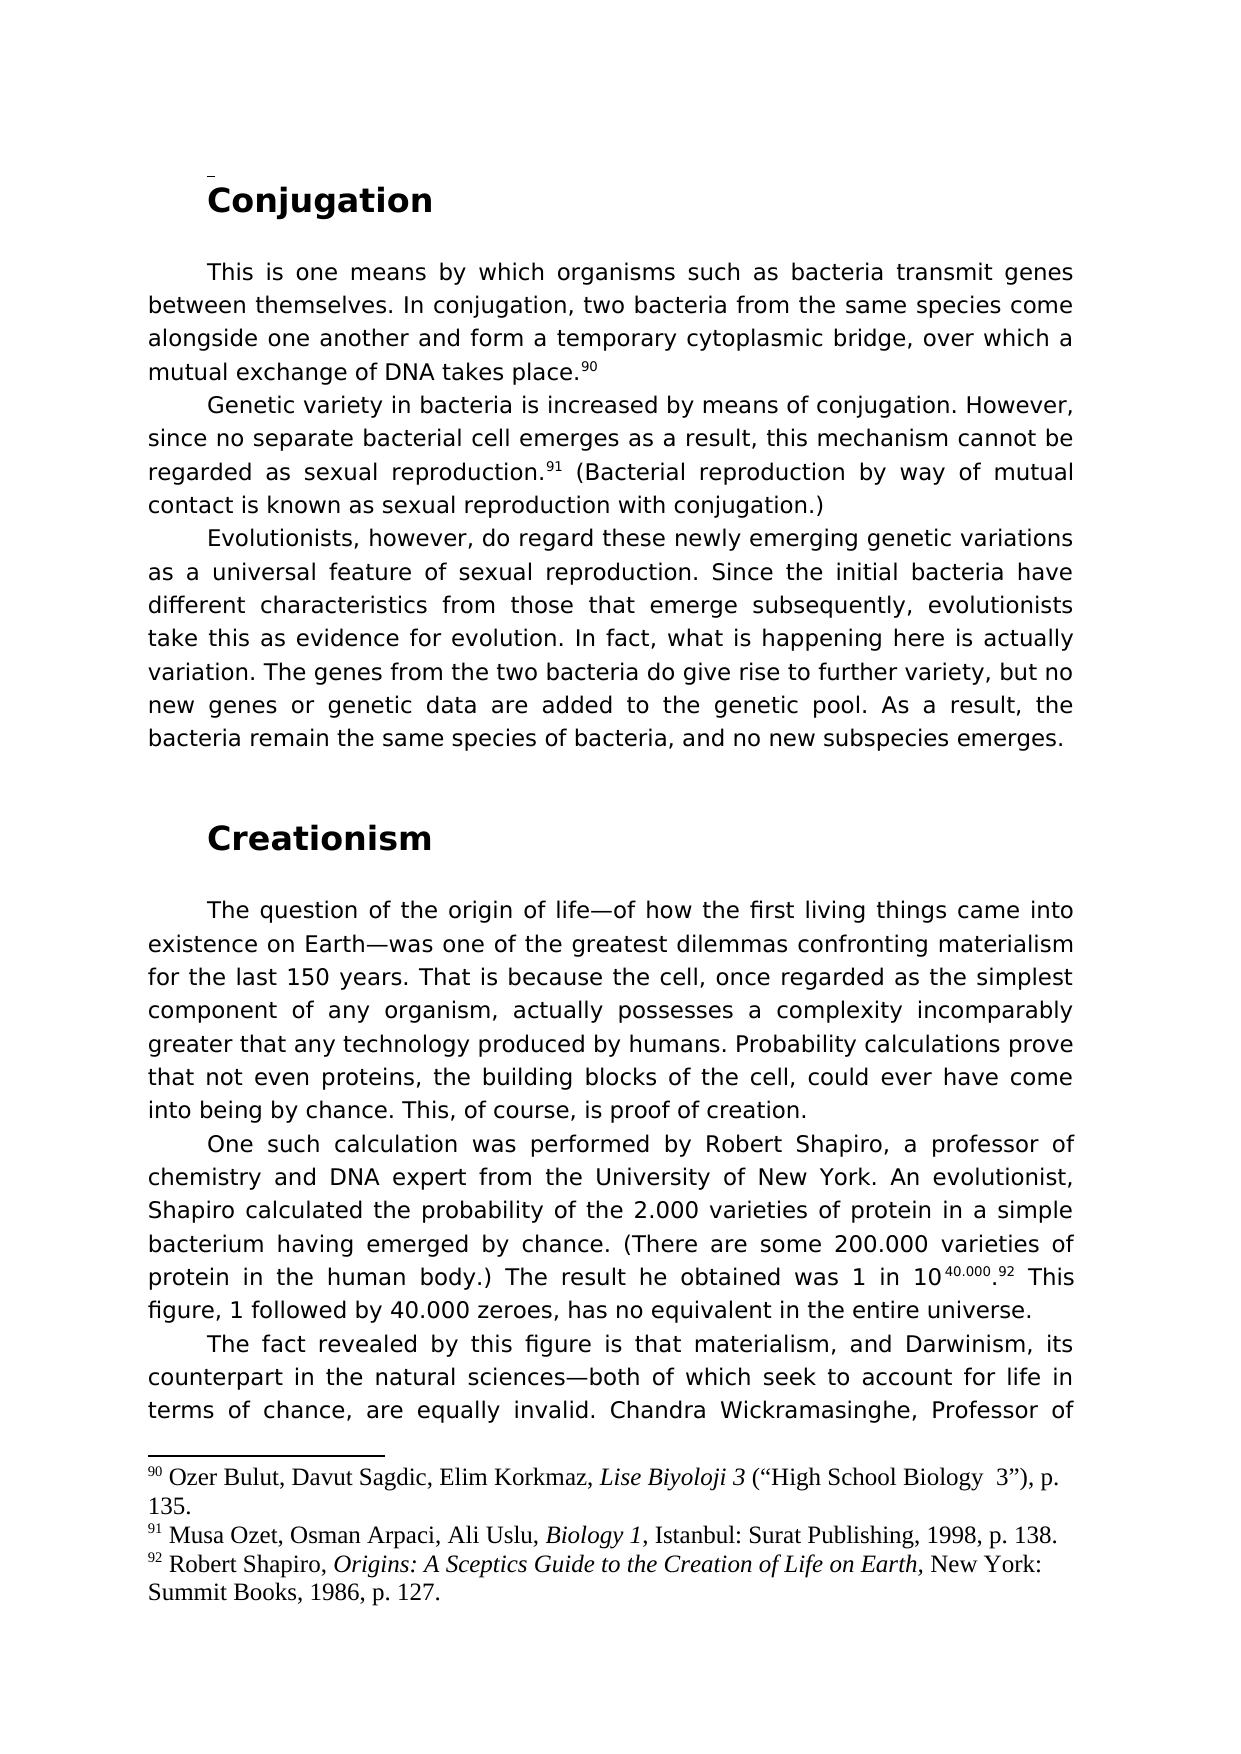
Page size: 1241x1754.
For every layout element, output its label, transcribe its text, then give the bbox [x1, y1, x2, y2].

text Creationism [148, 820, 1075, 859]
text Ozer Bulut, Davut Sagdic, Elim Korkmaz, Lise Biyoloji 3 (“High School Biology 3”), p. 135. [148, 1462, 1092, 1520]
text Evolutionists, however, do regard these newly emerging genetic variations as a universal feature of sexual reproduction. Since the initial bacteria have different characteristics from those that emerge subsequently, evolutionists take this as evidence for evolution. In fact, what is happening here is actually variation. The genes from the two bacteria do give rise to further variety, but no new genes or genetic data are added to the genetic pool. As a result, the bacteria remain the same species of bacteria, and no new subspecies emerges. [148, 520, 1075, 753]
text One such calculation was performed by Robert Shapiro, a professor of chemistry and DNA expert from the University of New York. An evolutionist, Shapiro calculated the probability of the 2.000 varieties of protein in a simple bacterium having emerged by chance. (There are some 200.000 varieties of protein in the human body.) The result he obtained was 1 in 1040.000. This figure, 1 followed by 40.000 zeroes, has no equivalent in the entire universe. [148, 1125, 1075, 1325]
text Musa Ozet, Osman Arpaci, Ali Uslu, Biology 1, Istanbul: Surat Publishing, 1998, p. 138. [148, 1520, 1092, 1549]
text Genetic variety in bacteria is increased by means of conjugation. However, since no separate bacterial cell emerges as a result, this mechanism cannot be regarded as sexual reproduction. (Bacterial reproduction by way of mutual contact is known as sexual reproduction with conjugation.) [148, 387, 1075, 520]
text The fact revealed by this figure is that materialism, and Darwinism, its counterpart in the natural sciences—both of which seek to account for life in terms of chance, are equally invalid. Chandra Wickramasinghe, Professor of [148, 1325, 1075, 1425]
text Robert Shapiro, Origins: A Sceptics Guide to the Creation of Life on Earth, New York: Summit Books, 1986, p. 127. [148, 1549, 1092, 1606]
text This is one means by which organisms such as bacteria transmit genes between themselves. In conjugation, two bacteria from the same species come alongside one another and form a temporary cytoplasmic bridge, over which a mutual exchange of DNA takes place. [148, 253, 1075, 387]
text Conjugation [148, 181, 1075, 220]
text The question of the origin of life—of how the first living things came into existence on Earth—was one of the greatest dilemmas confronting materialism for the last 150 years. That is because the cell, once regarded as the simplest component of any organism, actually possesses a complexity incomparably greater that any technology produced by humans. Probability calculations prove that not even proteins, the building blocks of the cell, could ever have come into being by chance. This, of course, is proof of creation. [148, 892, 1075, 1125]
